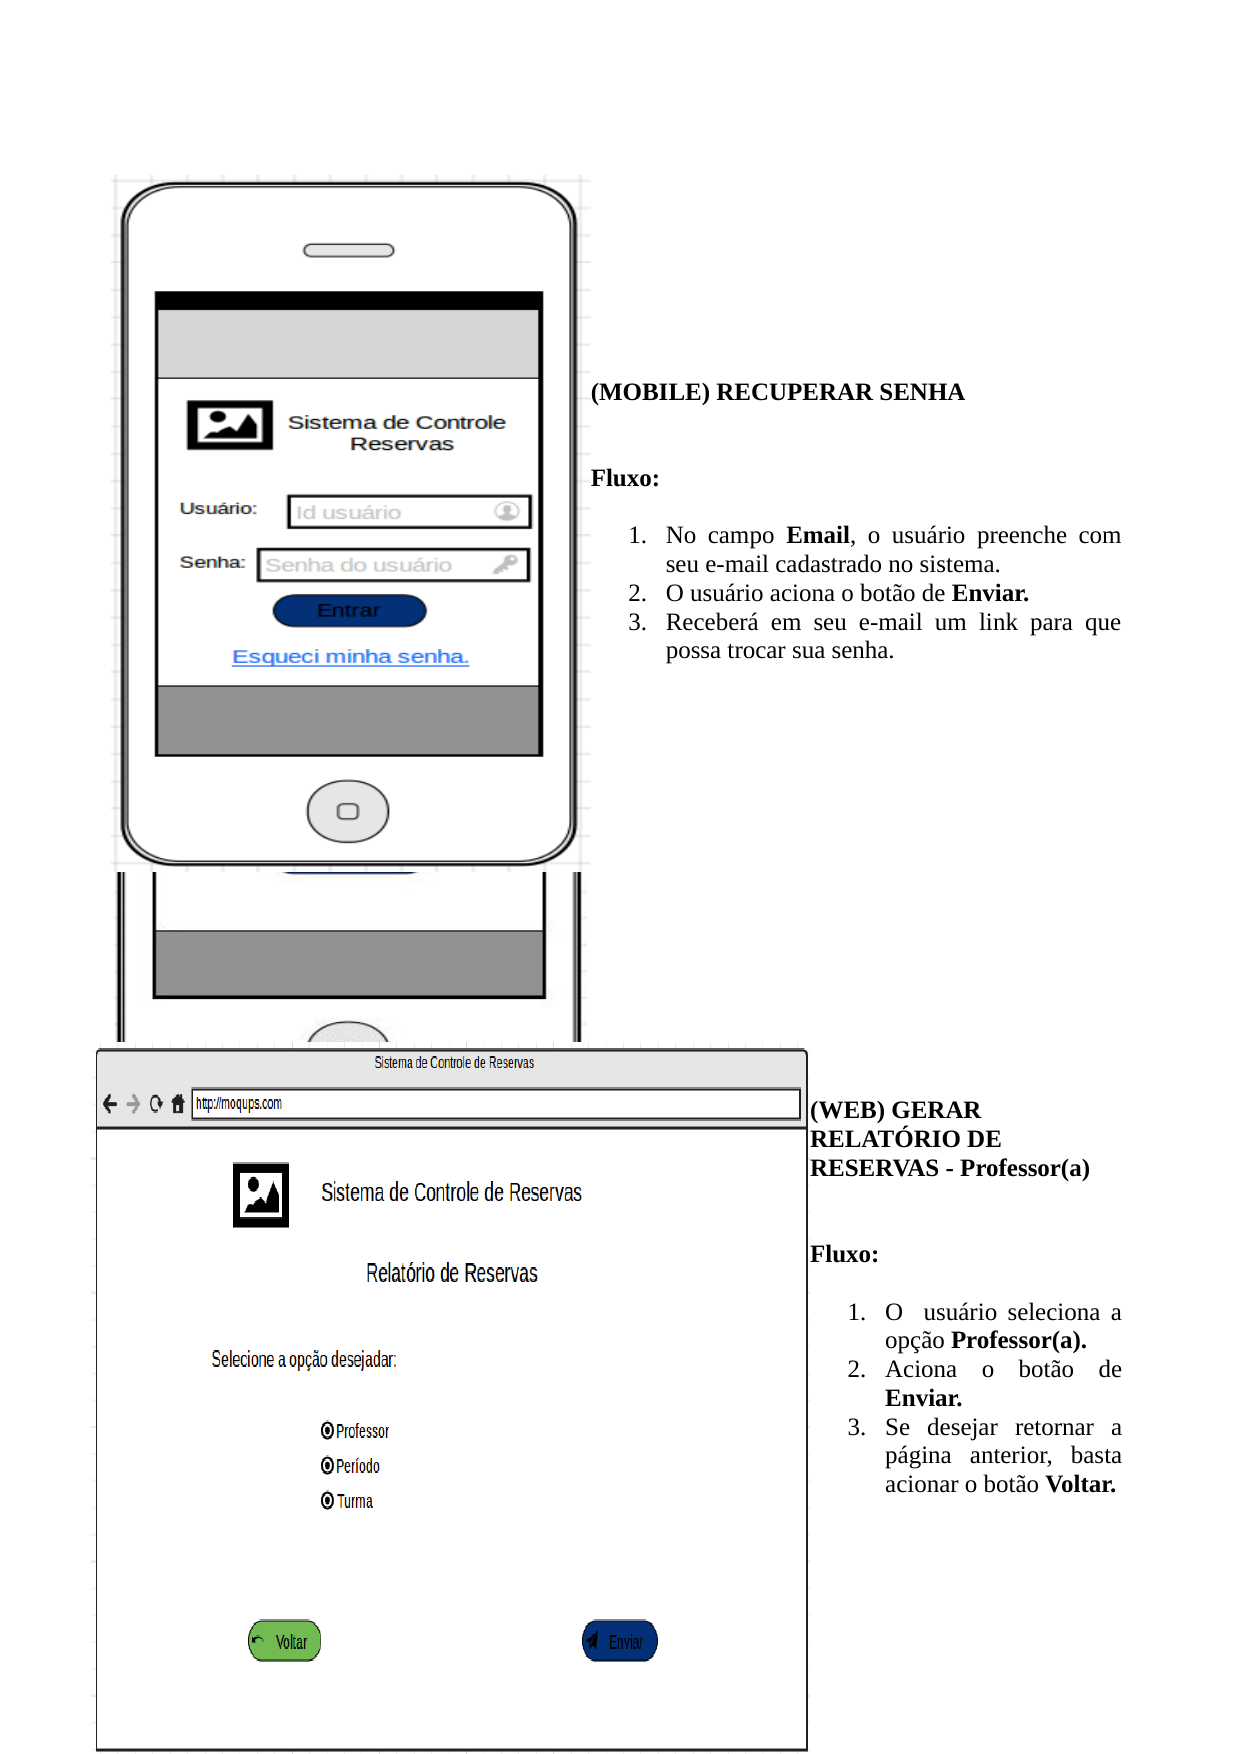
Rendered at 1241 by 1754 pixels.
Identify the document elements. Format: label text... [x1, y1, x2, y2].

list No campo Email, o usuário preenche com seu e-mail cadastrado no sistema. [591, 521, 1122, 578]
list Aciona o botão de Enviar. [810, 1354, 1122, 1412]
text (MOBILE) RECUPERAR SENHA [591, 377, 1122, 406]
list O usuário aciona o botão de Enviar. [591, 578, 1122, 607]
picture [91, 175, 810, 1754]
text (WEB) GERAR RELATÓRIO DE RESERVAS - Professor(a) [810, 1096, 1122, 1182]
list Receberá em seu e-mail um link para que possa trocar sua senha. [591, 607, 1122, 664]
text Fluxo: [810, 1239, 1122, 1268]
list Se desejar retornar a página anterior, basta acionar o botão Voltar. [810, 1412, 1122, 1498]
list O usuário seleciona a opção Professor(a). [810, 1297, 1122, 1354]
text Fluxo: [591, 463, 1122, 492]
